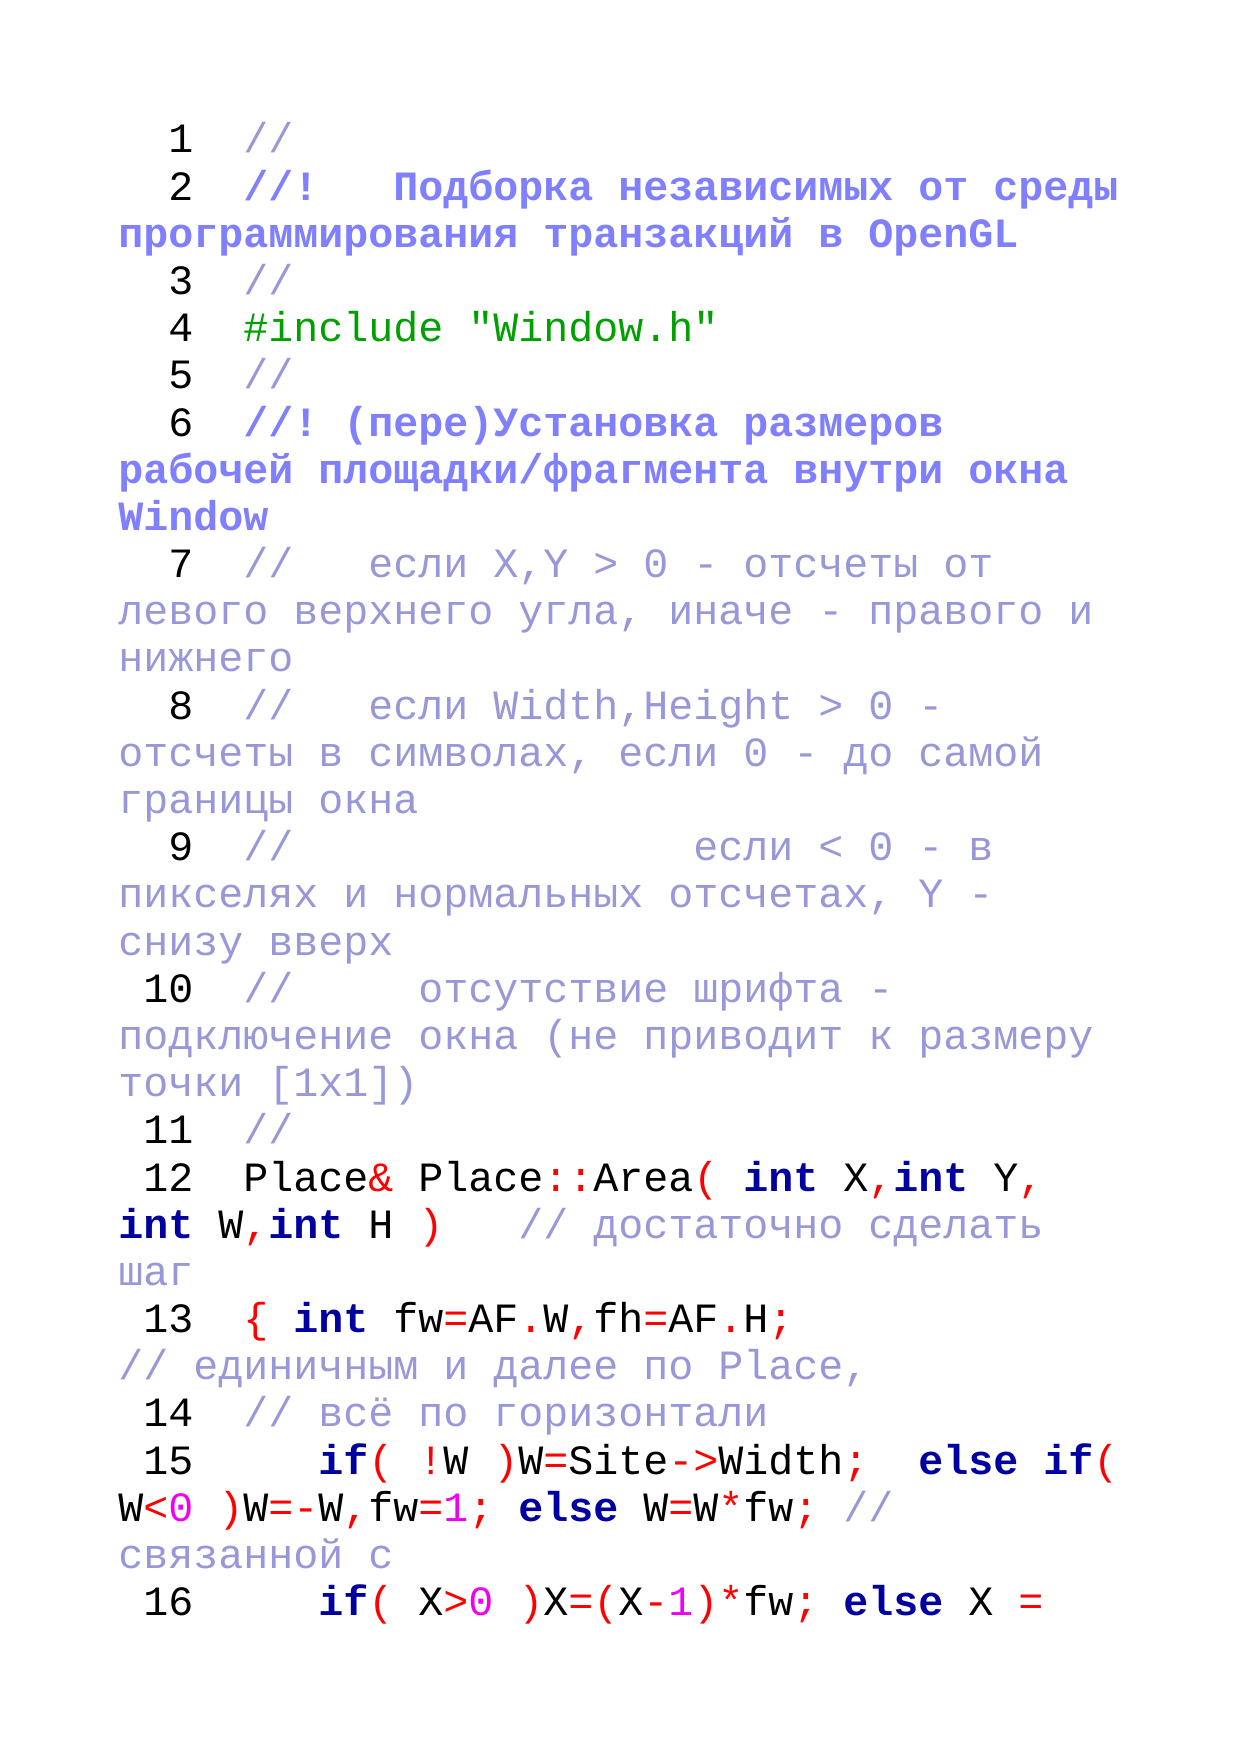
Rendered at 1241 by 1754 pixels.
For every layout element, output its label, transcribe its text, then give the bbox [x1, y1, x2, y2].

subtitle 14 // всё по горизонтали [118, 1392, 1122, 1439]
subtitle 12 Place& Place::Area( int X,int Y, int W,int H ) // достаточно сделать шаг [118, 1156, 1122, 1298]
subtitle 13 { int fw=AF.W,fh=AF.H; // единичным и далее по Place, [118, 1298, 1122, 1392]
subtitle 2 //! Подборка независимых от среды программирования транзакций в OpenGL [118, 165, 1122, 260]
subtitle 10 // отсутствие шрифта - подключение окна (не приводит к размеру точки [1x1]) [118, 967, 1122, 1109]
subtitle 16 if( X>0 )X=(X-1)*fw; else X = Site->Width - W + X*fw; // базовой Window [443, 1581, 543, 1628]
subtitle 6 //! (пере)Установка размеров рабочей площадки/фрагмента внутри окна Window [118, 401, 1122, 543]
subtitle 9 // если < 0 - в пикселях и нормальных отсчетах, Y - снизу вверх [118, 826, 1122, 967]
subtitle 15 if( !W )W=Site->Width; else if( W<0 )W=-W,fw=1; else W=W*fw; // связанной с [118, 1439, 1122, 1581]
subtitle 7 // если X,Y > 0 - отсчеты от левого верхнего угла, иначе - правого и нижнего [118, 543, 1122, 684]
subtitle 16 if( X>0 )X=(X-1)*fw; else X = Site->Width - W + X*fw; // базовой Window [568, 1581, 618, 1628]
subtitle 8 // если Width,Height > 0 - отсчеты в символах, если 0 - до самой границы окна [118, 684, 1122, 826]
subtitle 16 if( X>0 )X=(X-1)*fw; else X = Site->Width - W + X*fw; // базовой Window [1018, 1581, 1122, 1628]
subtitle 1 // [118, 118, 1122, 165]
subtitle 16 if( X>0 )X=(X-1)*fw; else X = Site->Width - W + X*fw; // базовой Window [793, 1581, 968, 1628]
subtitle 4 #include "Window.h" [118, 307, 1122, 354]
subtitle 5 // [118, 354, 1122, 401]
subtitle 16 if( X>0 )X=(X-1)*fw; else X = Site->Width - W + X*fw; // базовой Window [643, 1581, 743, 1628]
subtitle 11 // [118, 1109, 1122, 1156]
subtitle 16 if( X>0 )X=(X-1)*fw; else X = Site->Width - W + X*fw; // базовой Window [118, 1581, 418, 1628]
subtitle 3 // [118, 260, 1122, 307]
